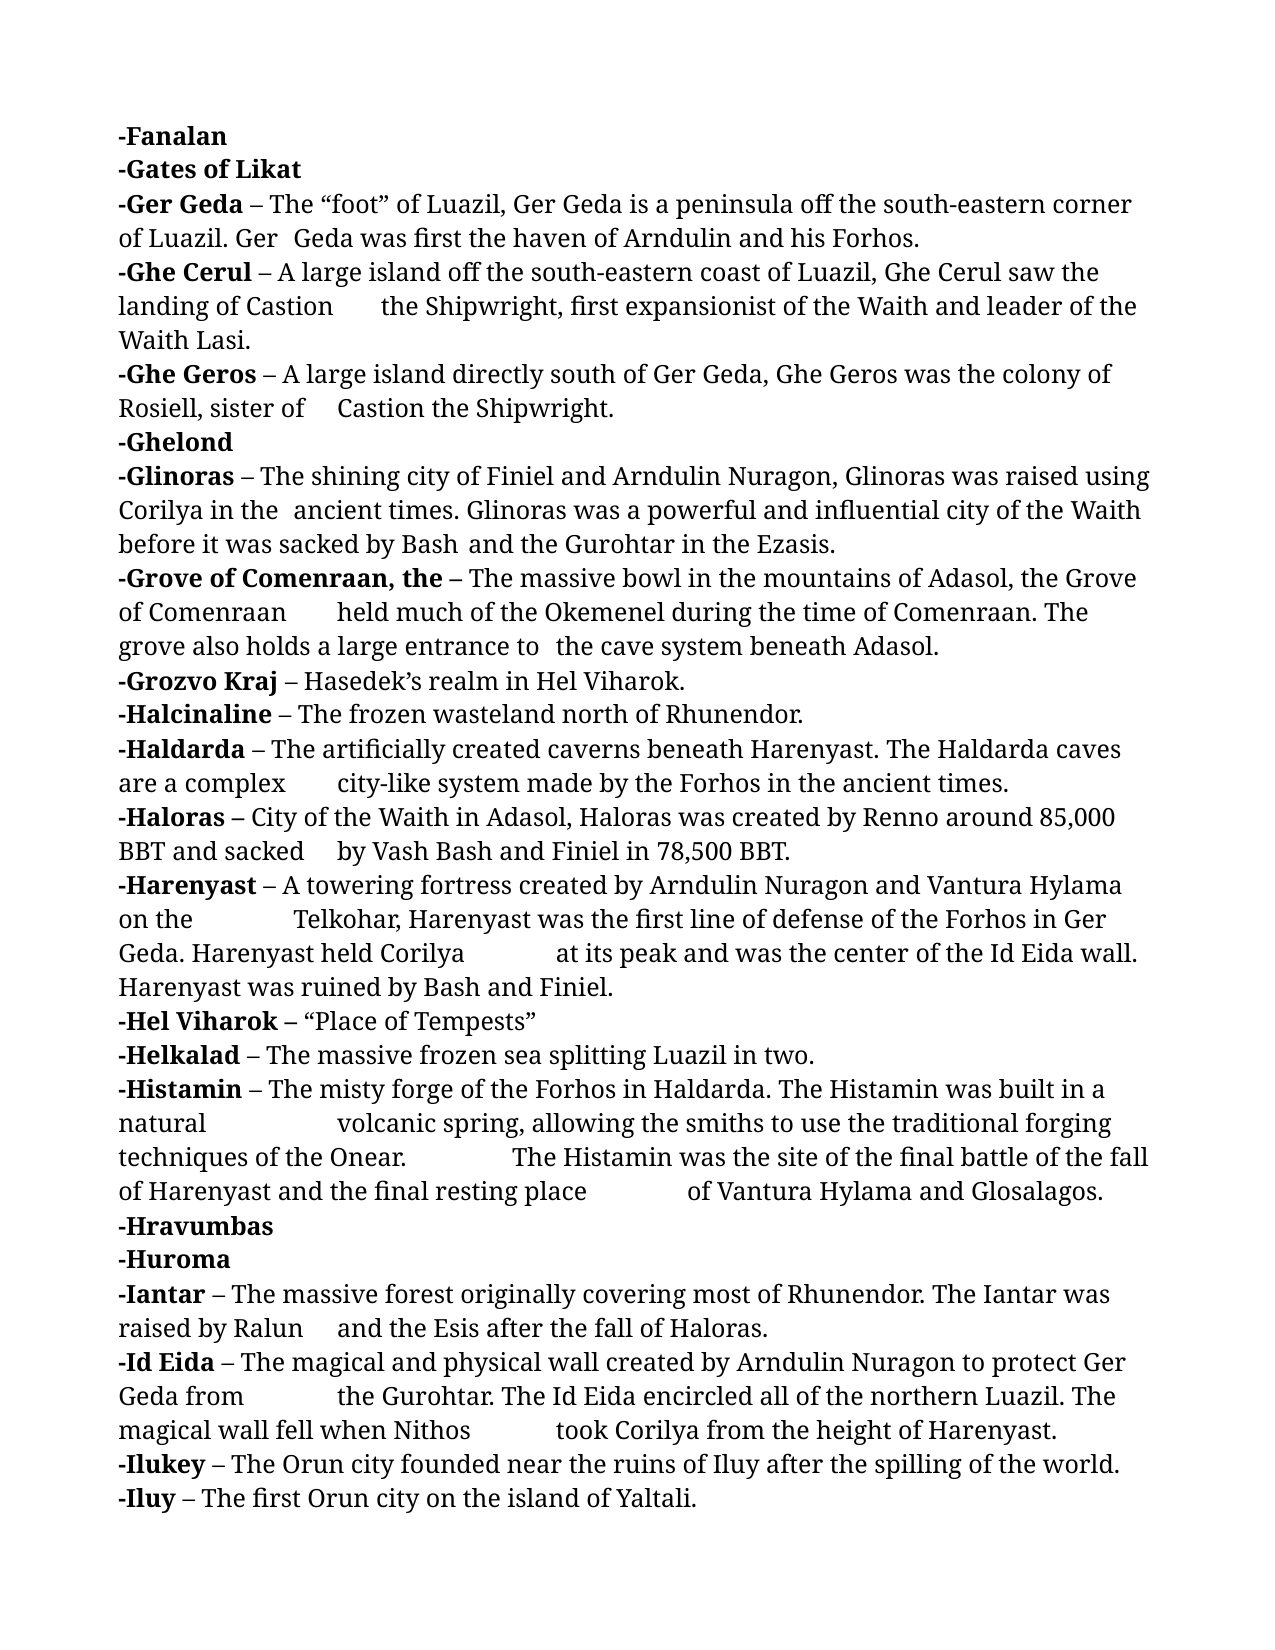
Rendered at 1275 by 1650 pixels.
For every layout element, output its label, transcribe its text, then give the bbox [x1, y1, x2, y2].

text -Iantar – The massive forest originally covering most of Rhunendor. The Iantar was raised by Ralun and the Esis after the fall of Haloras. [118, 1276, 1157, 1344]
text -Gates of Likat [118, 152, 1157, 186]
text -Halcinaline – The frozen wasteland north of Rhunendor. [118, 697, 1157, 731]
text -Histamin – The misty forge of the Forhos in Haldarda. The Histamin was built in a natural volcanic spring, allowing the smiths to use the traditional forging techniques of the Onear. The Histamin was the site of the final battle of the fall of Harenyast and the final resting place of Vantura Hylama and Glosalagos. [118, 1072, 1157, 1208]
text -Grozvo Kraj – Hasedek’s realm in Hel Viharok. [118, 663, 1157, 697]
text -Fanalan [118, 118, 1157, 152]
text -Haloras – City of the Waith in Adasol, Haloras was created by Renno around 85,000 BBT and sacked by Vash Bash and Finiel in 78,500 BBT. [118, 799, 1157, 867]
text -Harenyast – A towering fortress created by Arndulin Nuragon and Vantura Hylama on the Telkohar, Harenyast was the first line of defense of the Forhos in Ger Geda. Harenyast held Corilya at its peak and was the center of the Id Eida wall. Harenyast was ruined by Bash and Finiel. [118, 867, 1157, 1004]
text -Ghe Geros – A large island directly south of Ger Geda, Ghe Geros was the colony of Rosiell, sister of Castion the Shipwright. [118, 357, 1157, 425]
text -Hel Viharok – “Place of Tempests” [118, 1004, 1157, 1038]
text -Ghelond [118, 425, 1157, 459]
text -Hravumbas [118, 1208, 1157, 1242]
text -Haldarda – The artificially created caverns beneath Harenyast. The Haldarda caves are a complex city-like system made by the Forhos in the ancient times. [118, 731, 1157, 799]
text -Helkalad – The massive frozen sea splitting Luazil in two. [118, 1038, 1157, 1072]
text -Huroma [118, 1242, 1157, 1276]
text -Ger Geda – The “foot” of Luazil, Ger Geda is a peninsula off the south-eastern corner of Luazil. Ger Geda was first the haven of Arndulin and his Forhos. [118, 186, 1157, 254]
text -Ilukey – The Orun city founded near the ruins of Iluy after the spilling of the world. [118, 1447, 1157, 1481]
text -Ghe Cerul – A large island off the south-eastern coast of Luazil, Ghe Cerul saw the landing of Castion the Shipwright, first expansionist of the Waith and leader of the Waith Lasi. [118, 254, 1157, 357]
text -Iluy – The first Orun city on the island of Yaltali. [118, 1481, 1157, 1515]
text -Glinoras – The shining city of Finiel and Arndulin Nuragon, Glinoras was raised using Corilya in the ancient times. Glinoras was a powerful and influential city of the Waith before it was sacked by Bash and the Gurohtar in the Ezasis. [118, 459, 1157, 561]
text -Grove of Comenraan, the – The massive bowl in the mountains of Adasol, the Grove of Comenraan held much of the Okemenel during the time of Comenraan. The grove also holds a large entrance to the cave system beneath Adasol. [118, 561, 1157, 663]
text -Id Eida – The magical and physical wall created by Arndulin Nuragon to protect Ger Geda from the Gurohtar. The Id Eida encircled all of the northern Luazil. The magical wall fell when Nithos took Corilya from the height of Harenyast. [118, 1344, 1157, 1447]
